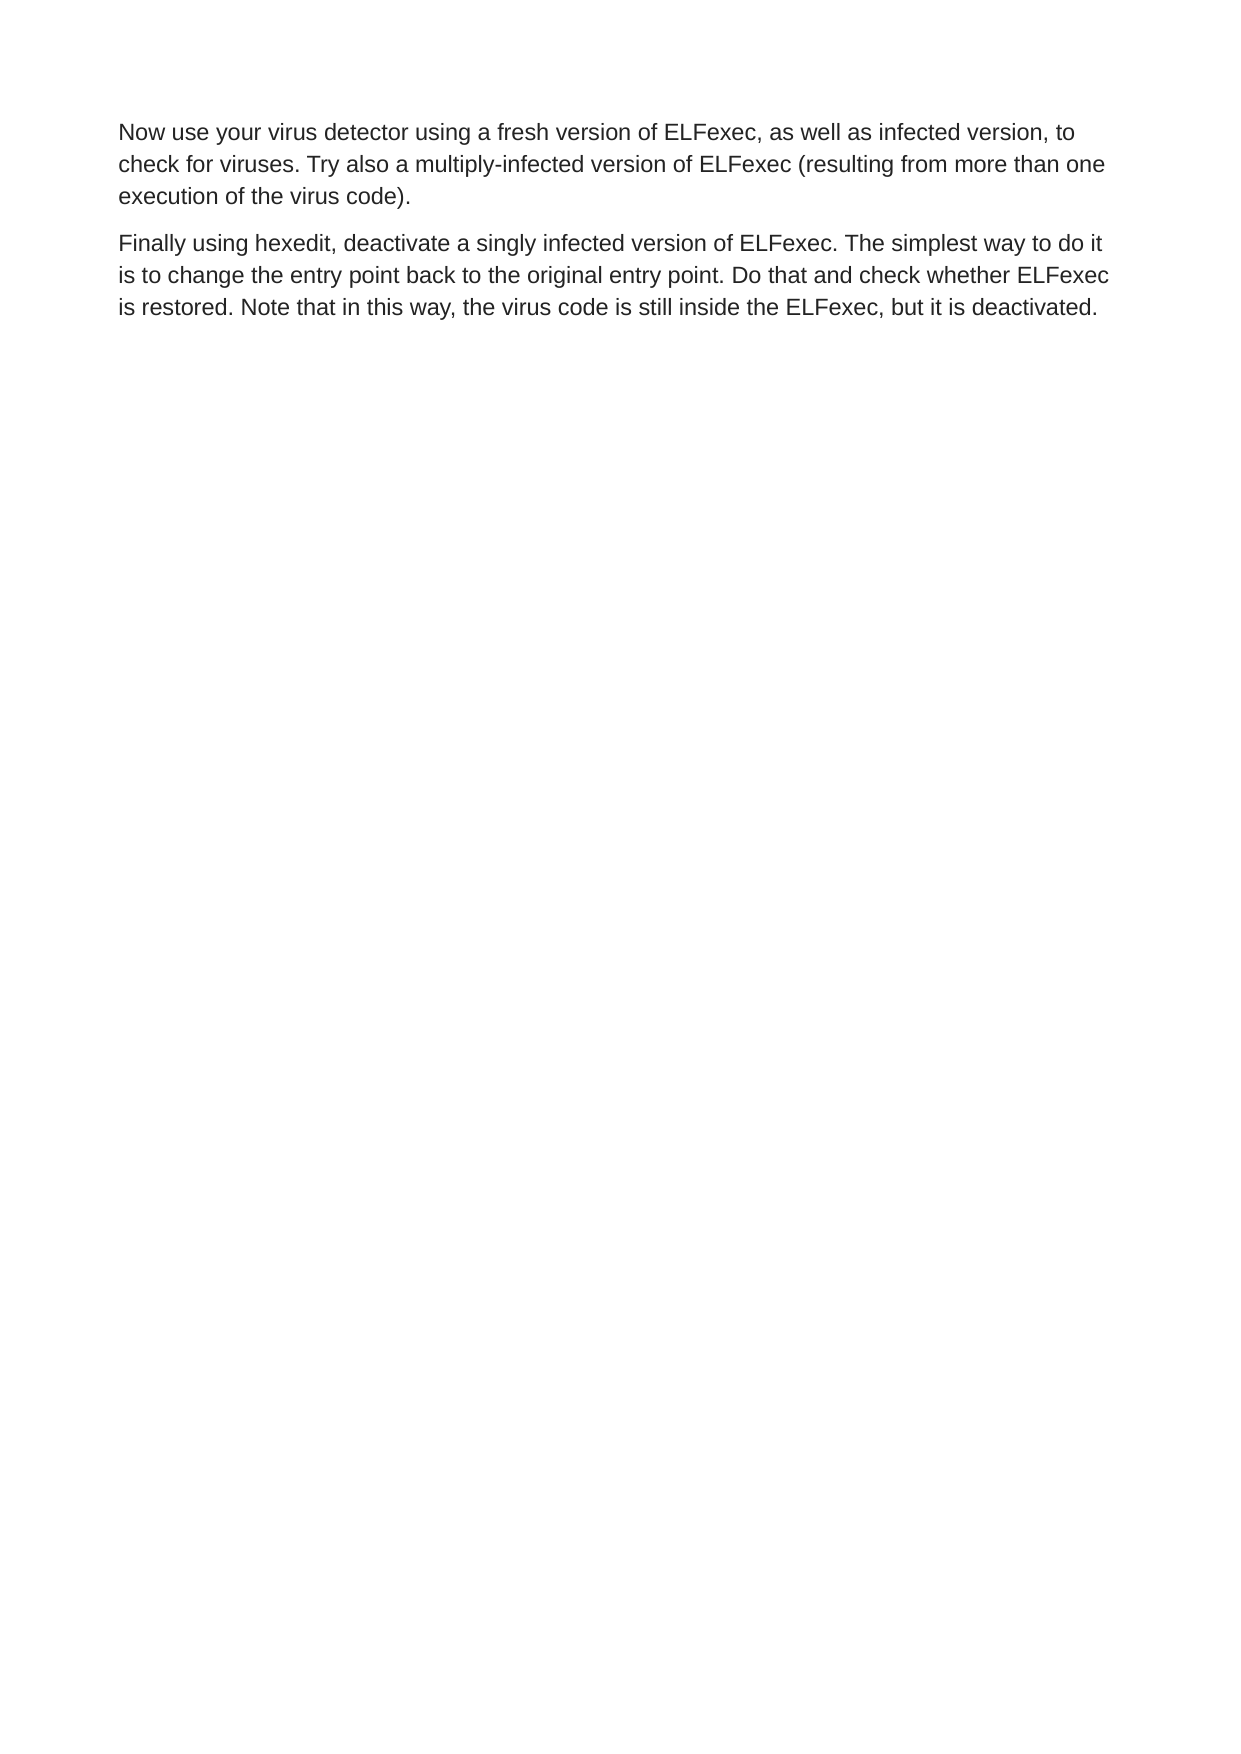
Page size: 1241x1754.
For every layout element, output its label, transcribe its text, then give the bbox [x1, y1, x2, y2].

text Now use your virus detector using a fresh version of ELFexec, as well as infected version, to check for viruses. Try also a multiply-infected version of ELFexec (resulting from more than one execution of the virus code). [118, 118, 1122, 209]
text Finally using hexedit, deactivate a singly infected version of ELFexec. The simplest way to do it is to change the entry point back to the original entry point. Do that and check whether ELFexec is restored. Note that in this way, the virus code is still inside the ELFexec, but it is deactivated. [118, 229, 1122, 321]
